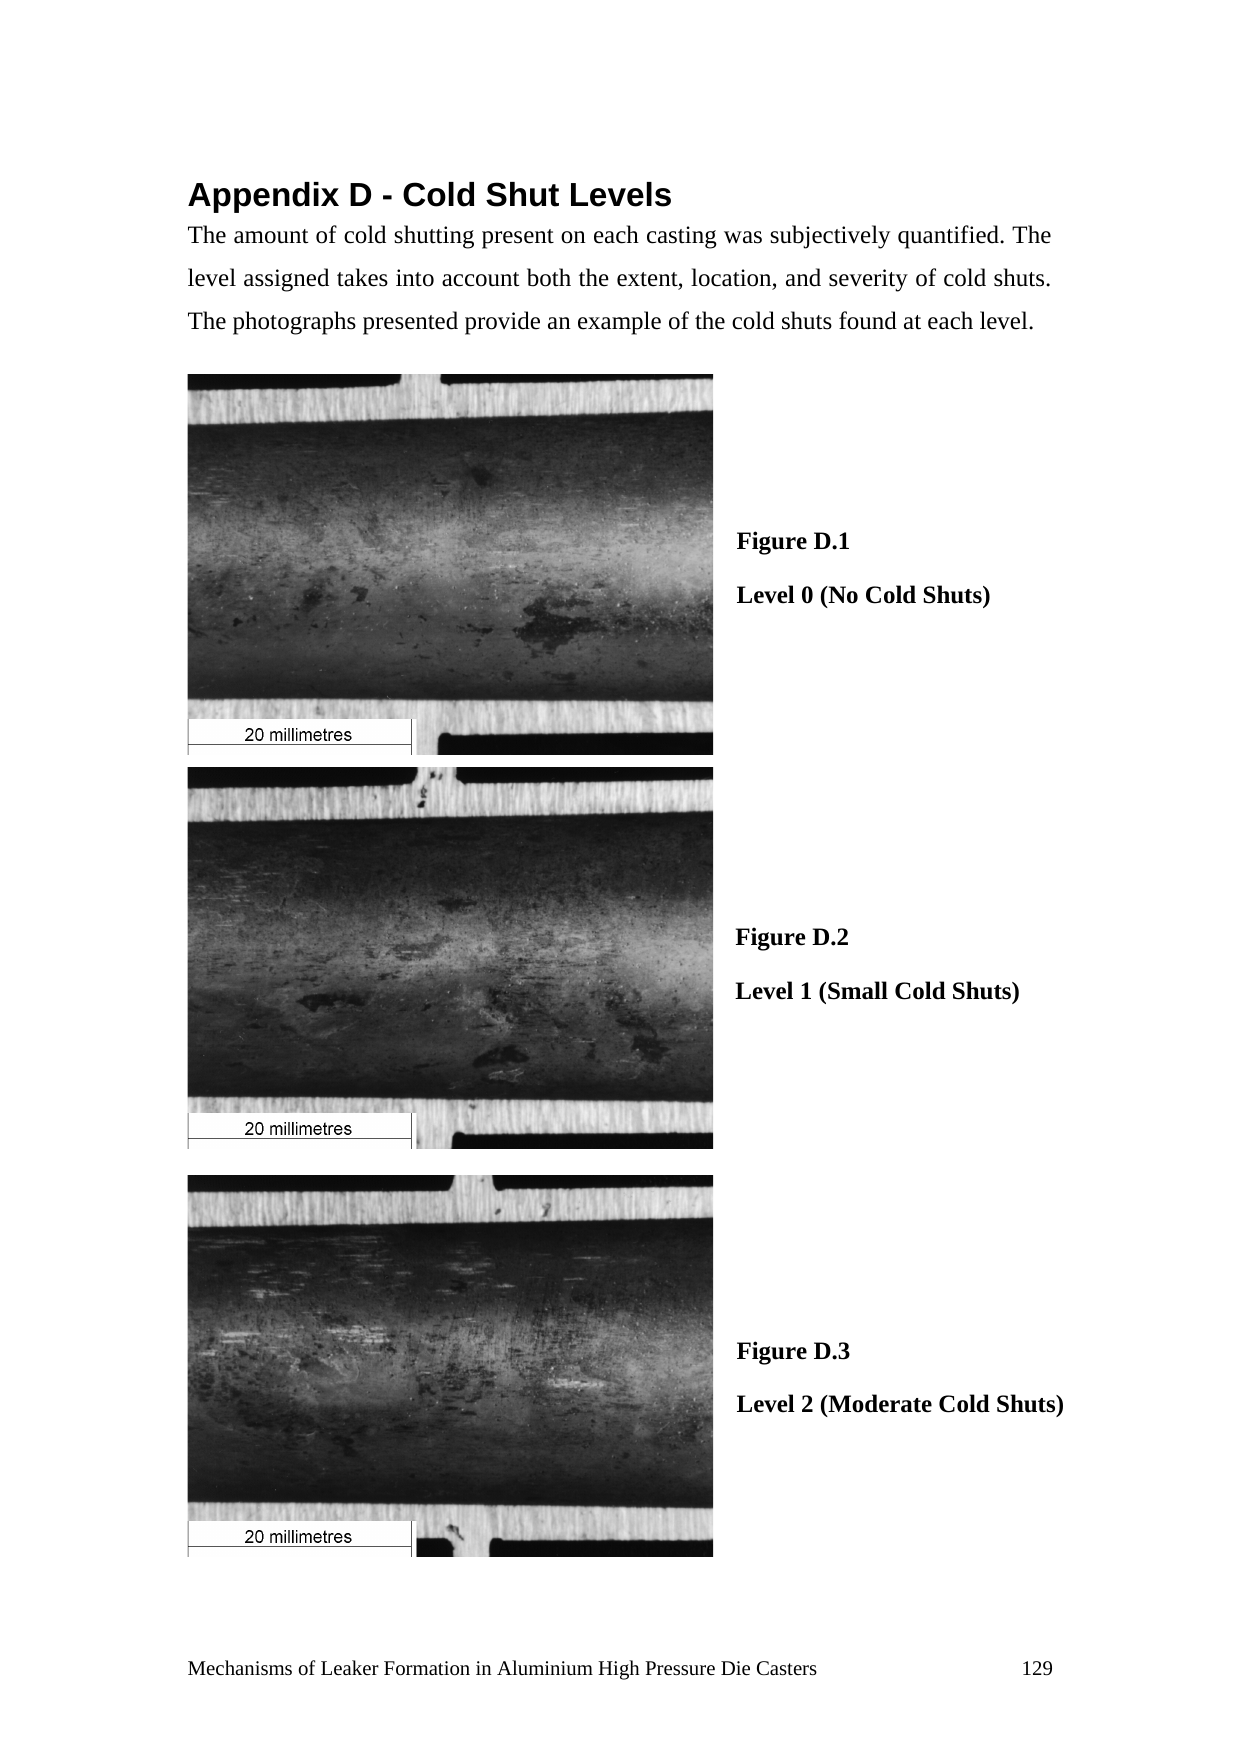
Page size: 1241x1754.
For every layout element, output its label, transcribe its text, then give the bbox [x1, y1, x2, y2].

text Figure D.2 [735, 922, 1048, 951]
text Level 2 (Moderate Cold Shuts) [736, 1389, 1076, 1418]
text Level 1 (Small Cold Shuts) [735, 976, 1048, 1005]
subtitle Appendix D - Cold Shut Levels [187, 175, 1053, 213]
picture [187, 1175, 714, 1557]
picture [187, 374, 714, 755]
text Level 0 (No Cold Shuts) [736, 580, 1006, 609]
text Figure D.1 [736, 526, 1006, 555]
picture [187, 767, 714, 1149]
text The amount of cold shutting present on each casting was subjectively quantified. The level assigned takes into account both the extent, location, and severity of cold shuts. The photographs presented provide an example of the cold shuts found at each level. [187, 220, 1053, 335]
text Figure D.3 [736, 1336, 1076, 1364]
